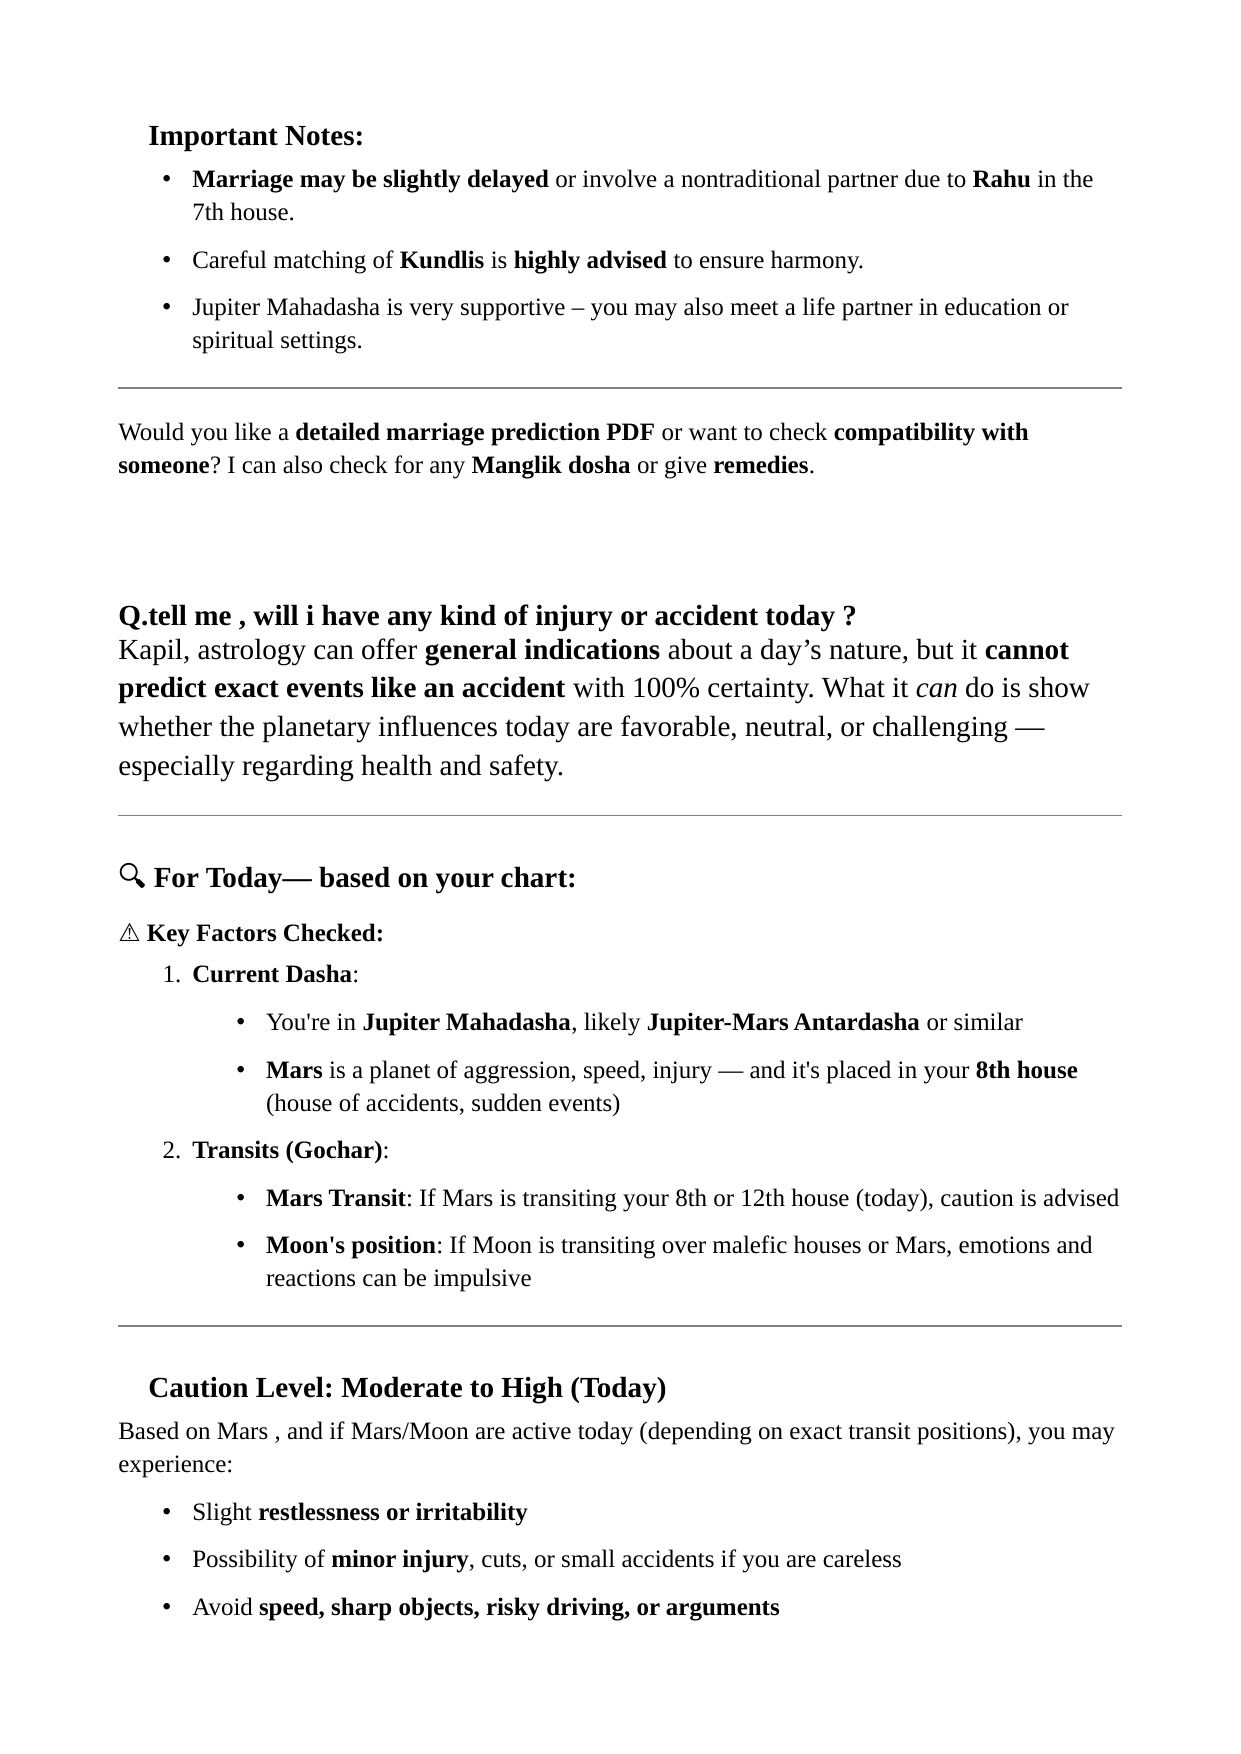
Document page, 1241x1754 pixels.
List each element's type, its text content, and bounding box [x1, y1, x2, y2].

list Transits (Gochar): [162, 1135, 1122, 1164]
list Slight restlessness or irritability [162, 1497, 1122, 1525]
subtitle 🔍 For Today— based on your chart: [118, 860, 1122, 893]
subtitle ⚠️ Key Factors Checked: [118, 918, 1122, 947]
text Q.tell me , will i have any kind of injury or accident today ? [118, 598, 1122, 632]
list Careful matching of Kundlis is highly advised to ensure harmony. [162, 245, 1122, 273]
list Mars Transit: If Mars is transiting your 8th or 12th house (today), caution is advised [236, 1183, 1122, 1212]
subtitle 🛑 Important Notes: [118, 118, 1122, 152]
list Jupiter Mahadasha is very supportive – you may also meet a life partner in education or spiritual settings. [162, 292, 1122, 354]
text Based on Mars , and if Mars/Moon are active today (depending on exact transit positions), you may experience: [118, 1416, 1122, 1478]
text Would you like a detailed marriage prediction PDF or want to check compatibility with someone? I can also check for any Manglik dosha or give remedies. [118, 417, 1122, 479]
list Avoid speed, sharp objects, risky driving, or arguments [162, 1592, 1122, 1621]
list Current Dasha: [162, 959, 1122, 988]
list Mars is a planet of aggression, speed, injury — and it's placed in your 8th house (house of accidents, sudden events) [236, 1055, 1122, 1116]
list Possibility of minor injury, cuts, or small accidents if you are careless [162, 1544, 1122, 1573]
list You're in Jupiter Mahadasha, likely Jupiter-Mars Antardasha or similar [236, 1007, 1122, 1036]
list Moon's position: If Moon is transiting over malefic houses or Mars, emotions and reactions can be impulsive [236, 1231, 1122, 1292]
subtitle 🚨 Caution Level: Moderate to High (Today) [118, 1370, 1122, 1403]
list Marriage may be slightly delayed or involve a nontraditional partner due to Rahu in the 7th house. [162, 164, 1122, 226]
text Kapil, astrology can offer general indications about a day’s nature, but it cannot predict exact events like an accident with 100% certainty. What it can do is show whether the planetary influences today are favorable, neutral, or challenging — especially regarding health and safety. [118, 632, 1122, 781]
